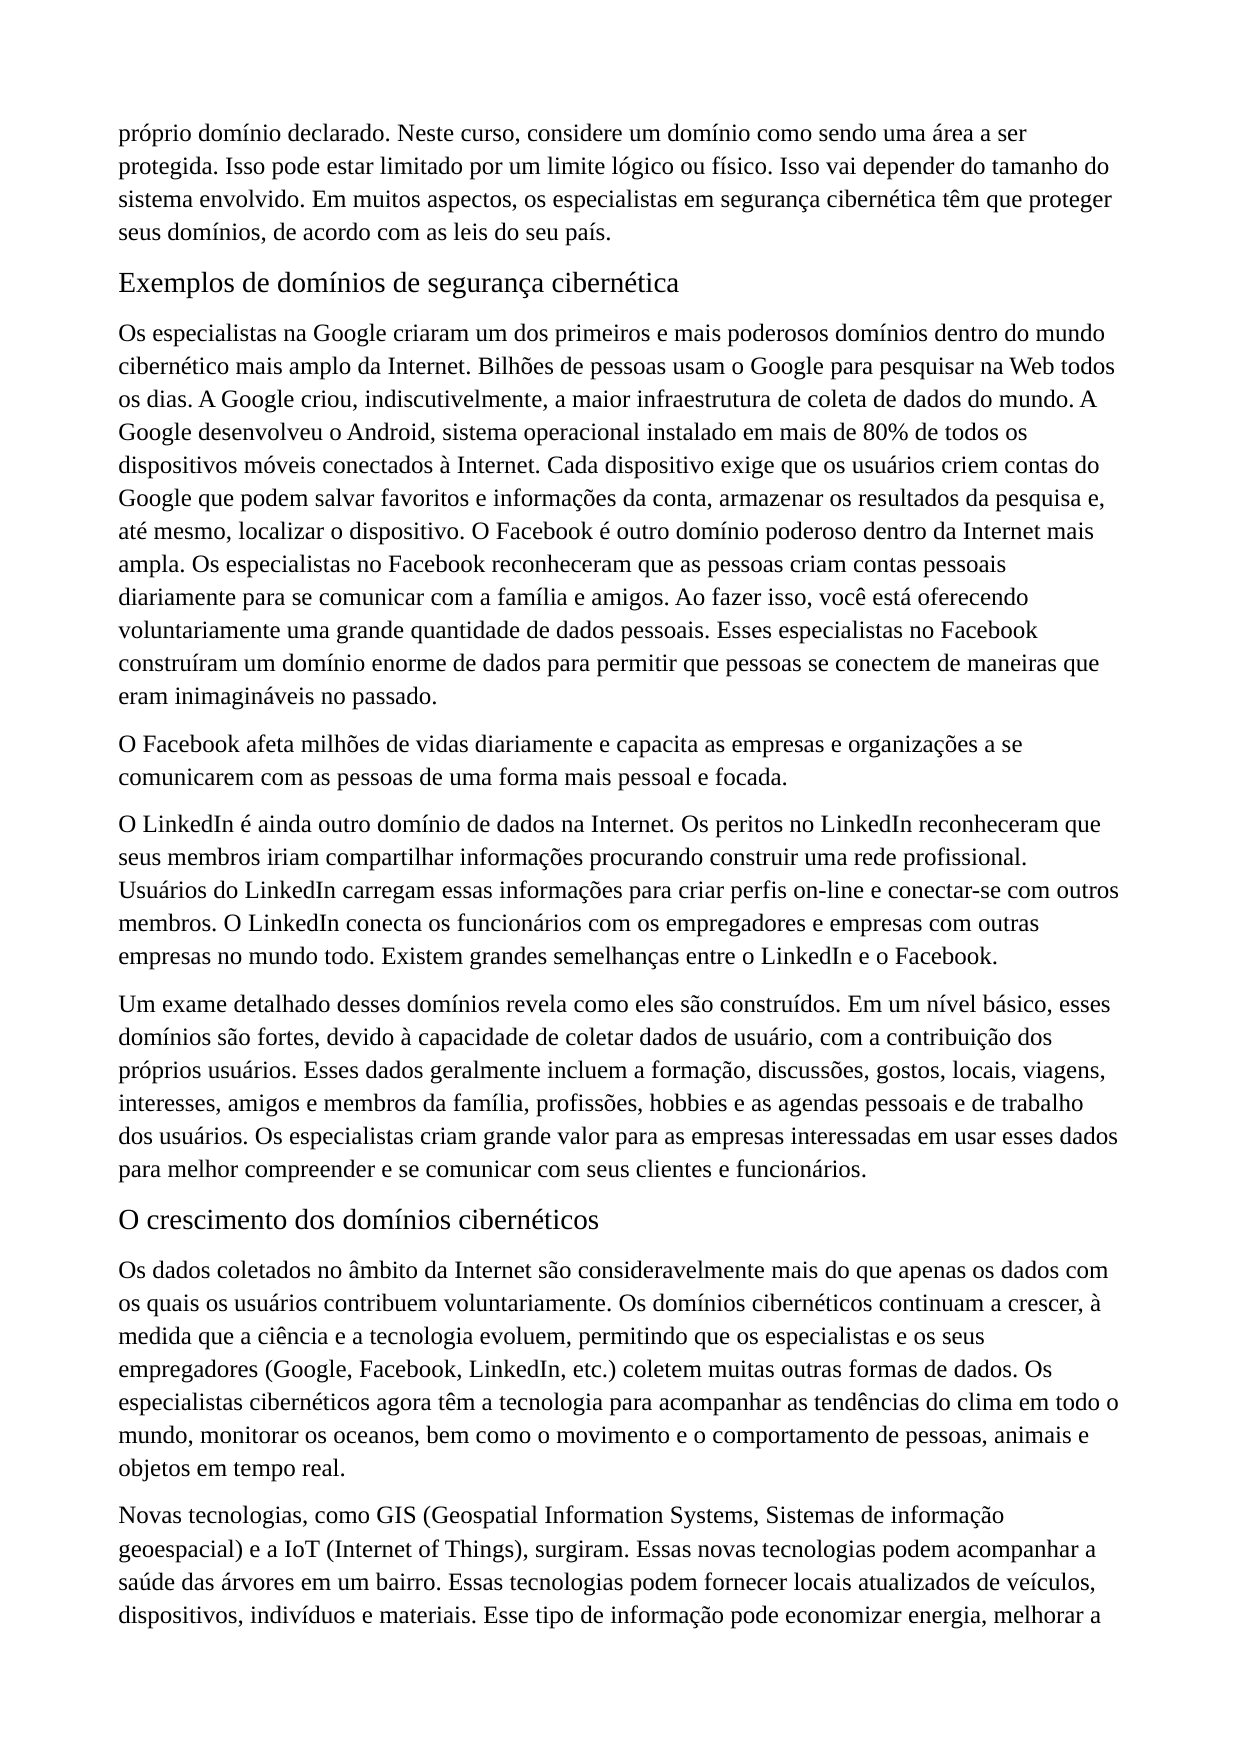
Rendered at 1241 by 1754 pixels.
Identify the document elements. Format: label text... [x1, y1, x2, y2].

text Os especialistas na Google criaram um dos primeiros e mais poderosos domínios dentro do mundo cibernético mais amplo da Internet. Bilhões de pessoas usam o Google para pesquisar na Web todos os dias. A Google criou, indiscutivelmente, a maior infraestrutura de coleta de dados do mundo. A Google desenvolveu o Android, sistema operacional instalado em mais de 80% de todos os dispositivos móveis conectados à Internet. Cada dispositivo exige que os usuários criem contas do Google que podem salvar favoritos e informações da conta, armazenar os resultados da pesquisa e, até mesmo, localizar o dispositivo. O Facebook é outro domínio poderoso dentro da Internet mais ampla. Os especialistas no Facebook reconheceram que as pessoas criam contas pessoais diariamente para se comunicar com a família e amigos. Ao fazer isso, você está oferecendo voluntariamente uma grande quantidade de dados pessoais. Esses especialistas no Facebook construíram um domínio enorme de dados para permitir que pessoas se conectem de maneiras que eram inimagináveis no passado. [118, 318, 1122, 710]
text O crescimento dos domínios cibernéticos [118, 1202, 1122, 1235]
text Novas tecnologias, como GIS (Geospatial Information Systems, Sistemas de informação geoespacial) e a IoT (Internet of Things), surgiram. Essas novas tecnologias podem acompanhar a saúde das árvores em um bairro. Essas tecnologias podem fornecer locais atualizados de veículos, dispositivos, indivíduos e materiais. Esse tipo de informação pode economizar energia, melhorar a [118, 1501, 1122, 1628]
text Os dados coletados no âmbito da Internet são consideravelmente mais do que apenas os dados com os quais os usuários contribuem voluntariamente. Os domínios cibernéticos continuam a crescer, à medida que a ciência e a tecnologia evoluem, permitindo que os especialistas e os seus empregadores (Google, Facebook, LinkedIn, etc.) coletem muitas outras formas de dados. Os especialistas cibernéticos agora têm a tecnologia para acompanhar as tendências do clima em todo o mundo, monitorar os oceanos, bem como o movimento e o comportamento de pessoas, animais e objetos em tempo real. [118, 1255, 1122, 1482]
text próprio domínio declarado. Neste curso, considere um domínio como sendo uma área a ser protegida. Isso pode estar limitado por um limite lógico ou físico. Isso vai depender do tamanho do sistema envolvido. Em muitos aspectos, os especialistas em segurança cibernética têm que proteger seus domínios, de acordo com as leis do seu país. [118, 118, 1122, 246]
text O LinkedIn é ainda outro domínio de dados na Internet. Os peritos no LinkedIn reconheceram que seus membros iriam compartilhar informações procurando construir uma rede profissional. Usuários do LinkedIn carregam essas informações para criar perfis on-line e conectar-se com outros membros. O LinkedIn conecta os funcionários com os empregadores e empresas com outras empresas no mundo todo. Existem grandes semelhanças entre o LinkedIn e o Facebook. [118, 809, 1122, 970]
text Exemplos de domínios de segurança cibernética [118, 265, 1122, 298]
text Um exame detalhado desses domínios revela como eles são construídos. Em um nível básico, esses domínios são fortes, devido à capacidade de coletar dados de usuário, com a contribuição dos próprios usuários. Esses dados geralmente incluem a formação, discussões, gostos, locais, viagens, interesses, amigos e membros da família, profissões, hobbies e as agendas pessoais e de trabalho dos usuários. Os especialistas criam grande valor para as empresas interessadas em usar esses dados para melhor compreender e se comunicar com seus clientes e funcionários. [118, 989, 1122, 1183]
text O Facebook afeta milhões de vidas diariamente e capacita as empresas e organizações a se comunicarem com as pessoas de uma forma mais pessoal e focada. [118, 729, 1122, 791]
